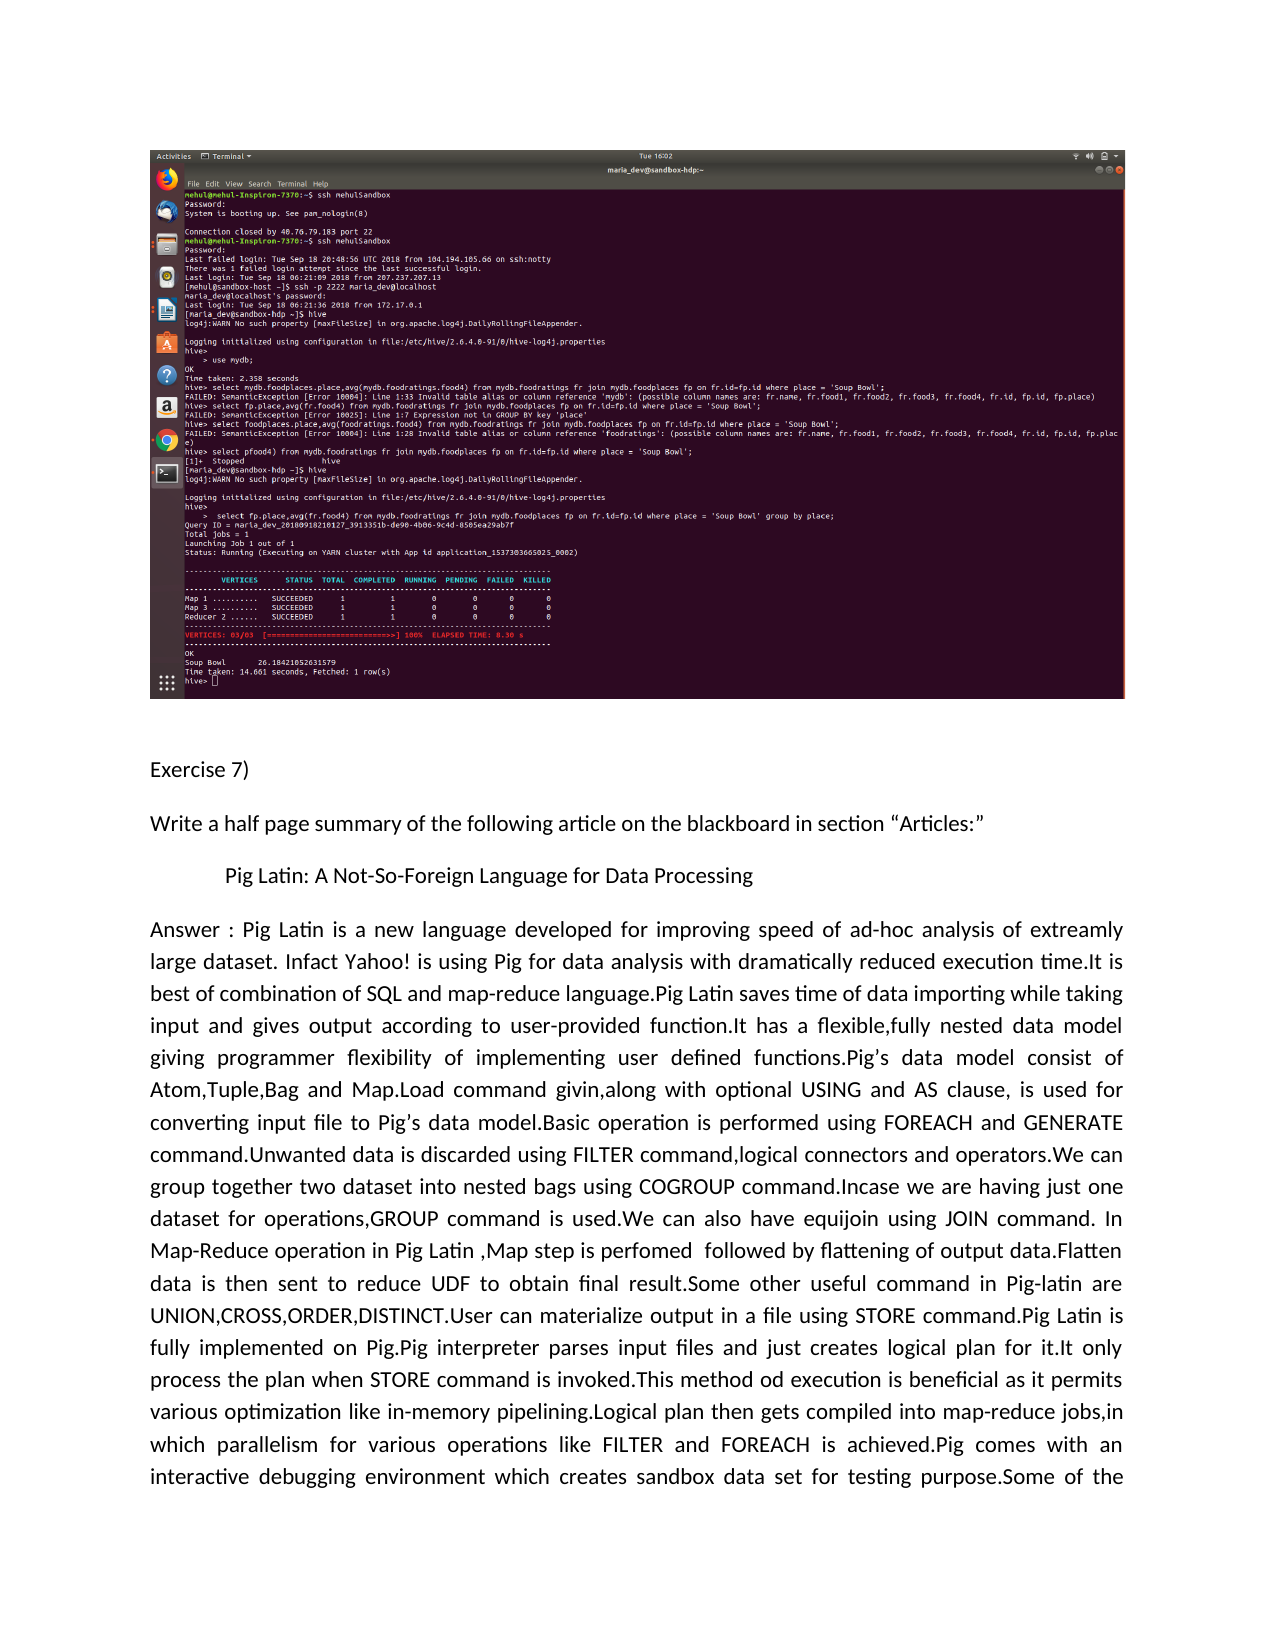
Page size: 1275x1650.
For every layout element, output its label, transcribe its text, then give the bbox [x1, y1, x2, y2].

text Write a half page summary of the following article on the blackboard in section “Articles:” [150, 809, 1125, 837]
text Answer : Pig Latin is a new language developed for improving speed of ad-hoc analysis of extreamly large dataset. Infact Yahoo! is using Pig for data analysis with dramatically reduced execution time.It is best of combination of SQL and map-reduce language.Pig Latin saves time of data importing while taking input and gives output according to user-provided function.It has a flexible,fully nested data model giving programmer flexibility of implementing user defined functions.Pig’s data model consist of Atom,Tuple,Bag and Map.Load command givin,along with optional USING and AS clause, is used for converting input file to Pig’s data model.Basic operation is performed using FOREACH and GENERATE command.Unwanted data is discarded using FILTER command,logical connectors and operators.We can group together two dataset into nested bags using COGROUP command.Incase we are having just one dataset for operations,GROUP command is used.We can also have equijoin using JOIN command. In Map-Reduce operation in Pig Latin ,Map step is perfomed followed by flattening of output data.Flatten data is then sent to reduce UDF to obtain final result.Some other useful command in Pig-latin are UNION,CROSS,ORDER,DISTINCT.User can materialize output in a file using STORE command.Pig Latin is fully implemented on Pig.Pig interpreter parses input files and just creates logical plan for it.It only process the plan when STORE command is invoked.This method od execution is beneficial as it permits various optimization like in-memory pipelining.Logical plan then gets compiled into map-reduce jobs,in which parallelism for various operations like FILTER and FOREACH is achieved.Pig comes with an interactive debugging environment which creates sandbox data set for testing purpose.Some of the [150, 915, 1125, 1490]
text Exercise 7) [150, 756, 1125, 784]
text Pig Latin: A Not-So-Foreign Language for Data Processing [150, 862, 1125, 890]
